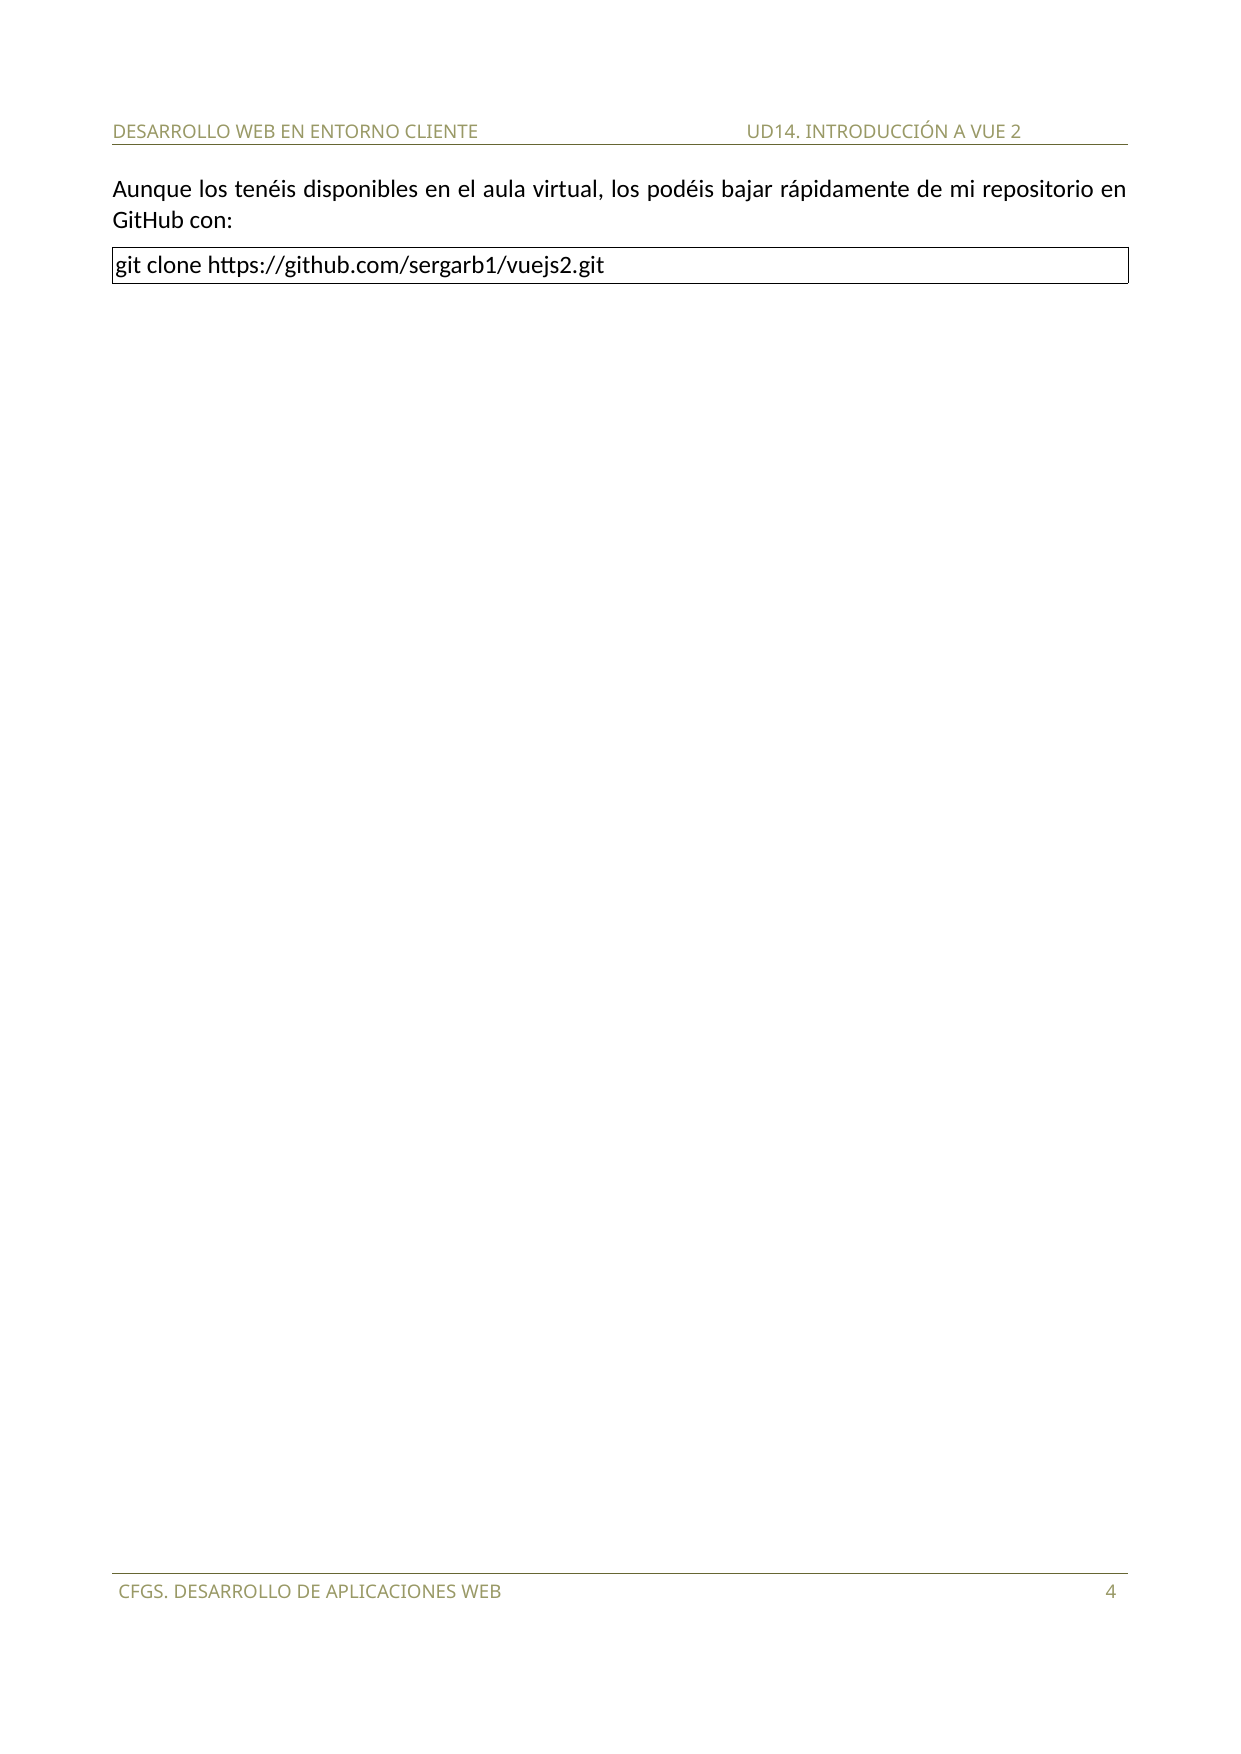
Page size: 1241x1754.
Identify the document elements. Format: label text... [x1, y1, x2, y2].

text Aunque los tenéis disponibles en el aula virtual, los podéis bajar rápidamente de mi repositorio en GitHub con: [112, 173, 1128, 234]
text git clone https://github.com/sergarb1/vuejs2.git [113, 248, 1128, 283]
